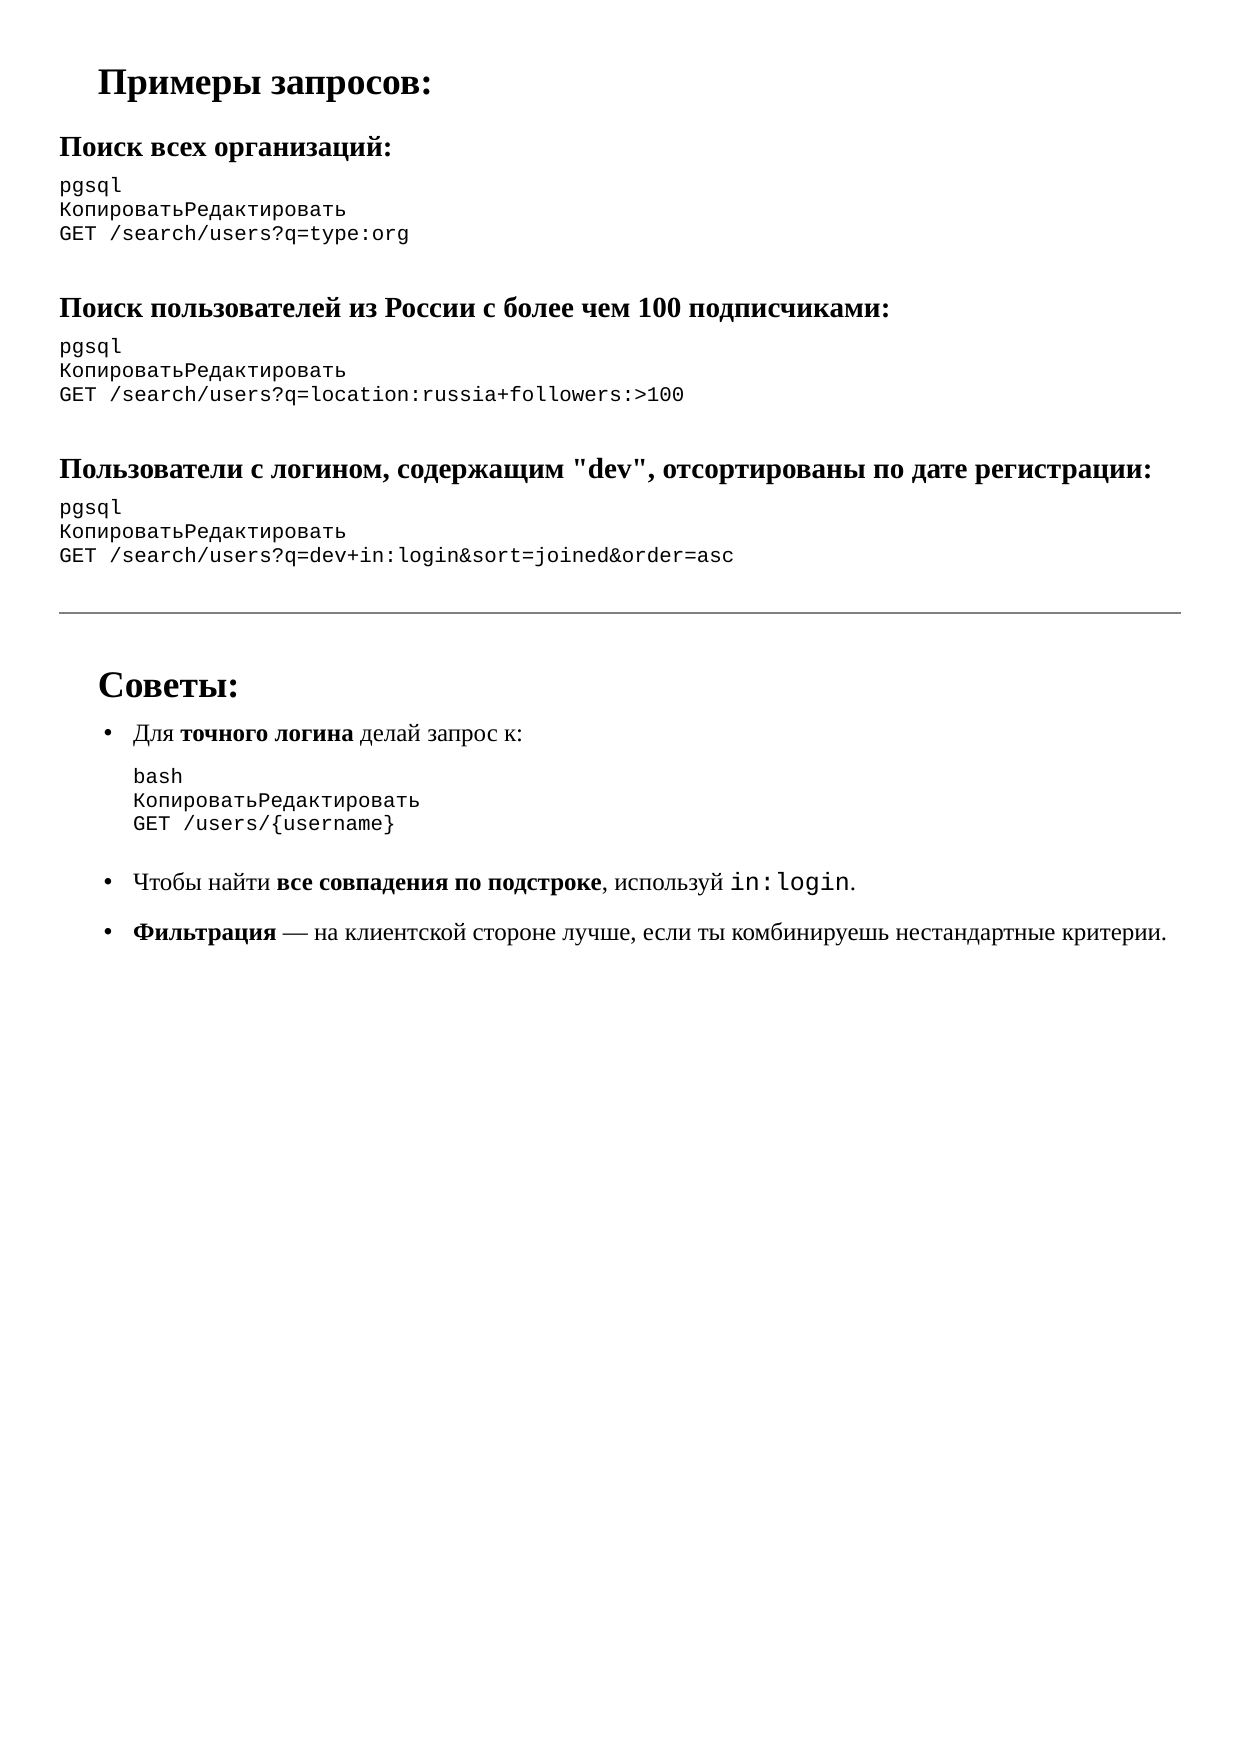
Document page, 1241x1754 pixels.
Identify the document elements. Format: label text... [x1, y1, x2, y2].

text GET /search/users?q=location:russia+followers:>100 [59, 384, 1181, 407]
text pgsql [59, 175, 1181, 199]
list bash [103, 766, 1181, 790]
list GET /users/{username} [103, 813, 1181, 837]
list Фильтрация — на клиентской стороне лучше, если ты комбинируешь нестандартные критерии. [103, 917, 1181, 945]
text КопироватьРедактировать [59, 360, 1181, 384]
text pgsql [59, 497, 1181, 521]
list КопироватьРедактировать [103, 790, 1181, 813]
list Для точного логина делай запрос к: [103, 718, 1181, 747]
subtitle Пользователи с логином, содержащим "dev", отсортированы по дате регистрации: [59, 451, 1181, 485]
text GET /search/users?q=dev+in:login&sort=joined&order=asc [59, 545, 1181, 568]
list Чтобы найти все совпадения по подстроке, используй in:login. [103, 867, 1181, 897]
subtitle Поиск пользователей из России с более чем 100 подписчиками: [59, 290, 1181, 324]
subtitle 🧪 Примеры запросов: [59, 59, 1181, 102]
text КопироватьРедактировать [59, 199, 1181, 223]
subtitle Поиск всех организаций: [59, 129, 1181, 163]
text pgsql [59, 336, 1181, 360]
text КопироватьРедактировать [59, 521, 1181, 545]
subtitle 🧠 Советы: [59, 663, 1181, 706]
text GET /search/users?q=type:org [59, 223, 1181, 246]
